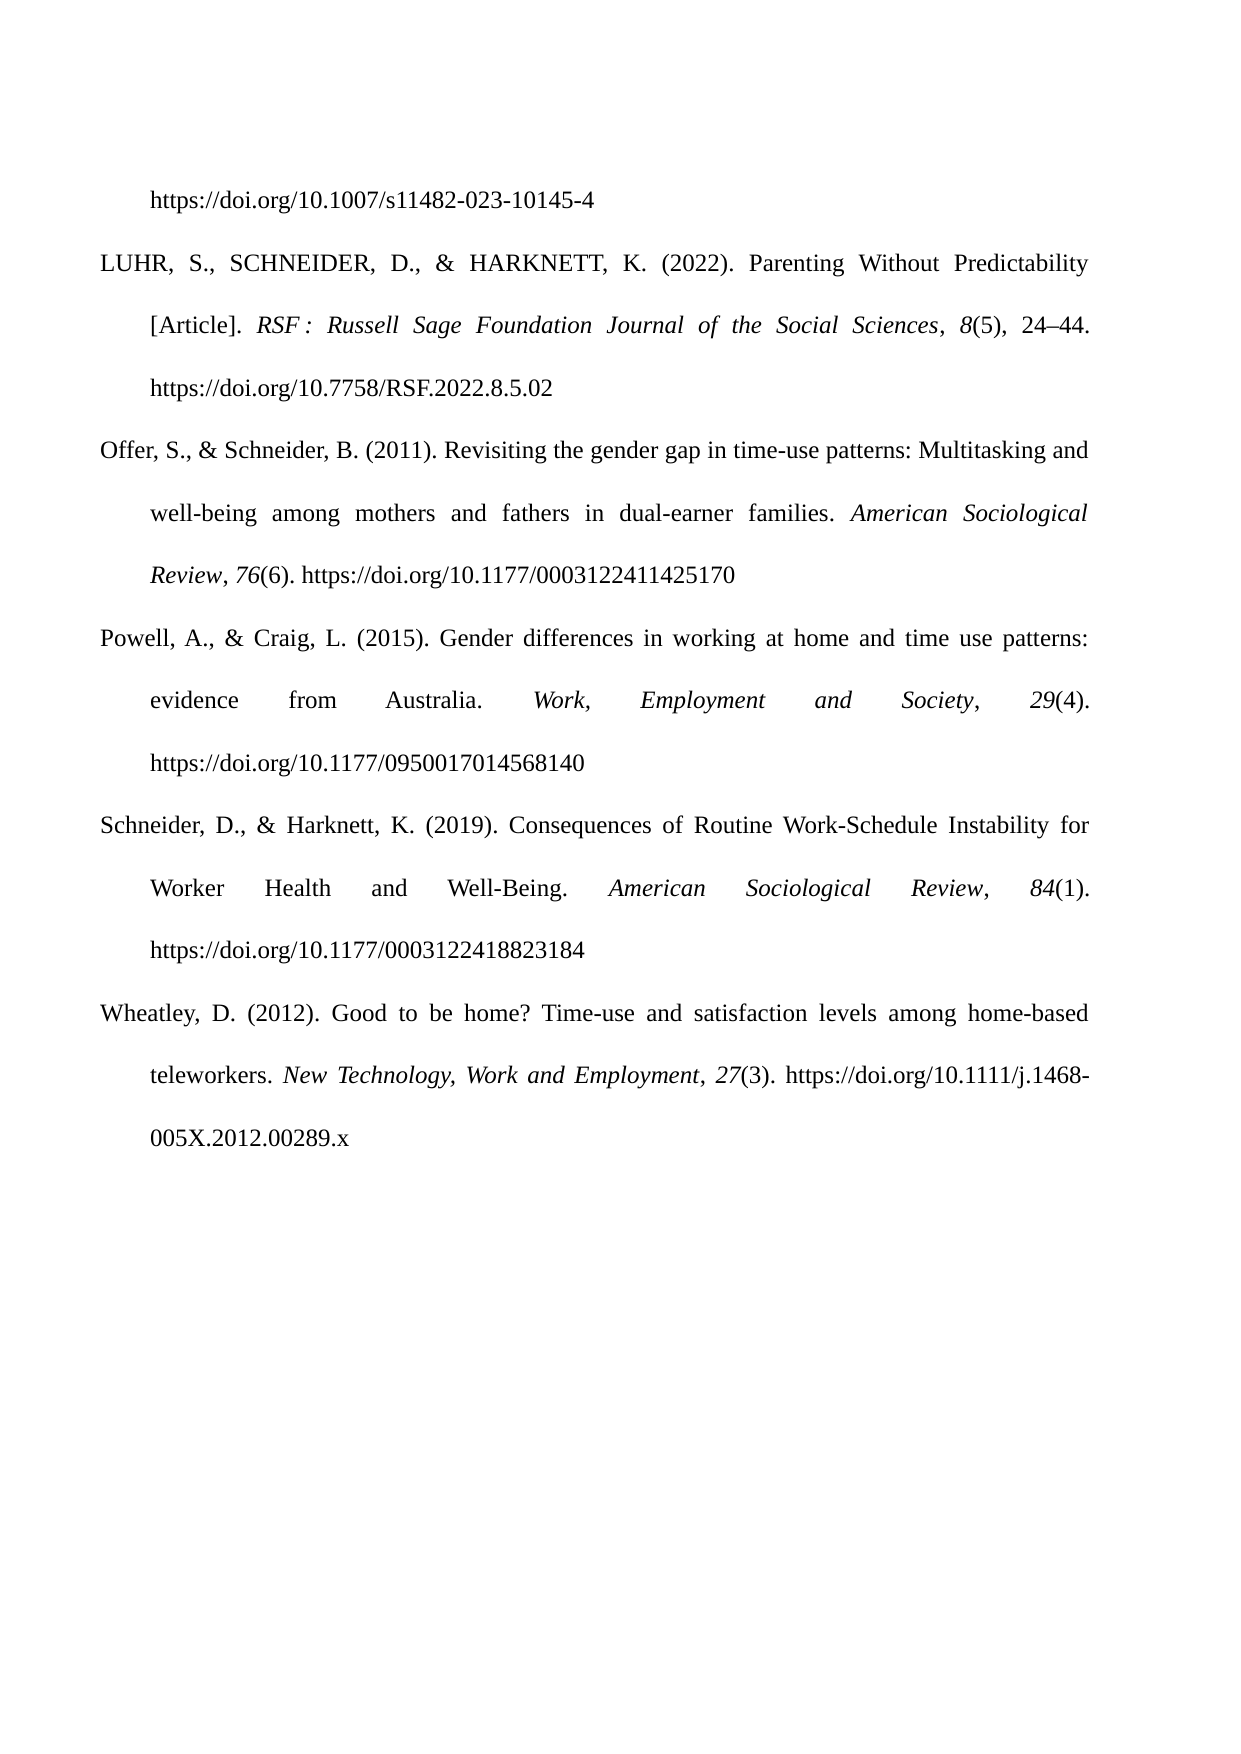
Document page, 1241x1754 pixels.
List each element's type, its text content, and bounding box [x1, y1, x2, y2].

text Wheatley, D. (2012). Good to be home? Time-use and satisfaction levels among home-based teleworkers. New Technology, Work and Employment, 27(3). https://doi.org/10.1111/j.1468-005X.2012.00289.x [100, 971, 1090, 1158]
text https://doi.org/10.1007/s11482-023-10145-4 [100, 158, 1090, 221]
text LUHR, S., SCHNEIDER, D., & HARKNETT, K. (2022). Parenting Without Predictability [Article]. RSF : Russell Sage Foundation Journal of the Social Sciences, 8(5), 24–44. https://doi.org/10.7758/RSF.2022.8.5.02 [100, 221, 1090, 408]
text Offer, S., & Schneider, B. (2011). Revisiting the gender gap in time-use patterns: Multitasking and well-being among mothers and fathers in dual-earner families. American Sociological Review, 76(6). https://doi.org/10.1177/0003122411425170 [100, 408, 1090, 596]
text Schneider, D., & Harknett, K. (2019). Consequences of Routine Work-Schedule Instability for Worker Health and Well-Being. American Sociological Review, 84(1). https://doi.org/10.1177/0003122418823184 [100, 783, 1090, 971]
text Powell, A., & Craig, L. (2015). Gender differences in working at home and time use patterns: evidence from Australia. Work, Employment and Society, 29(4). https://doi.org/10.1177/0950017014568140 [100, 596, 1090, 783]
